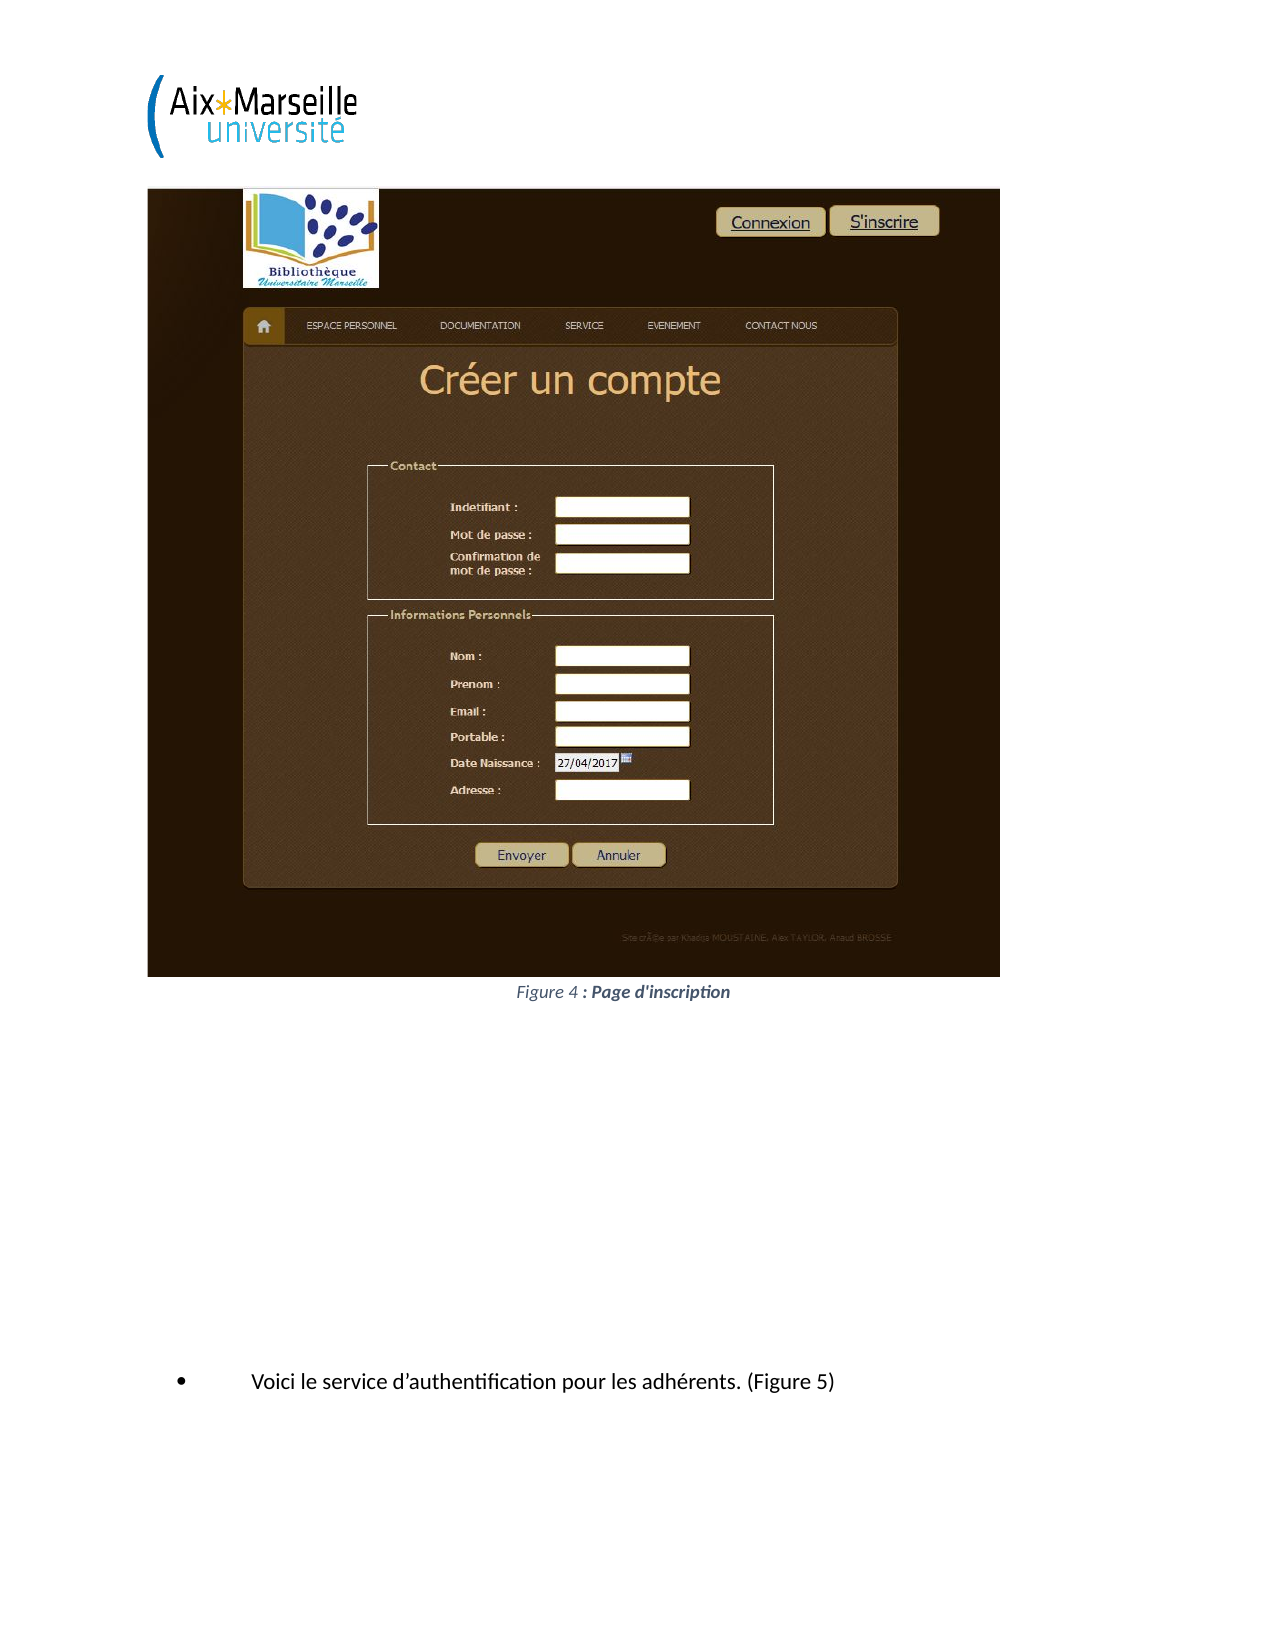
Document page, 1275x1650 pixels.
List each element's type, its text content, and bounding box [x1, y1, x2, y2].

text Figure 4 : Page d'inscription [148, 980, 1127, 1003]
list Voici le service d’authentification pour les adhérents. (Figure 5) [177, 1367, 1127, 1395]
